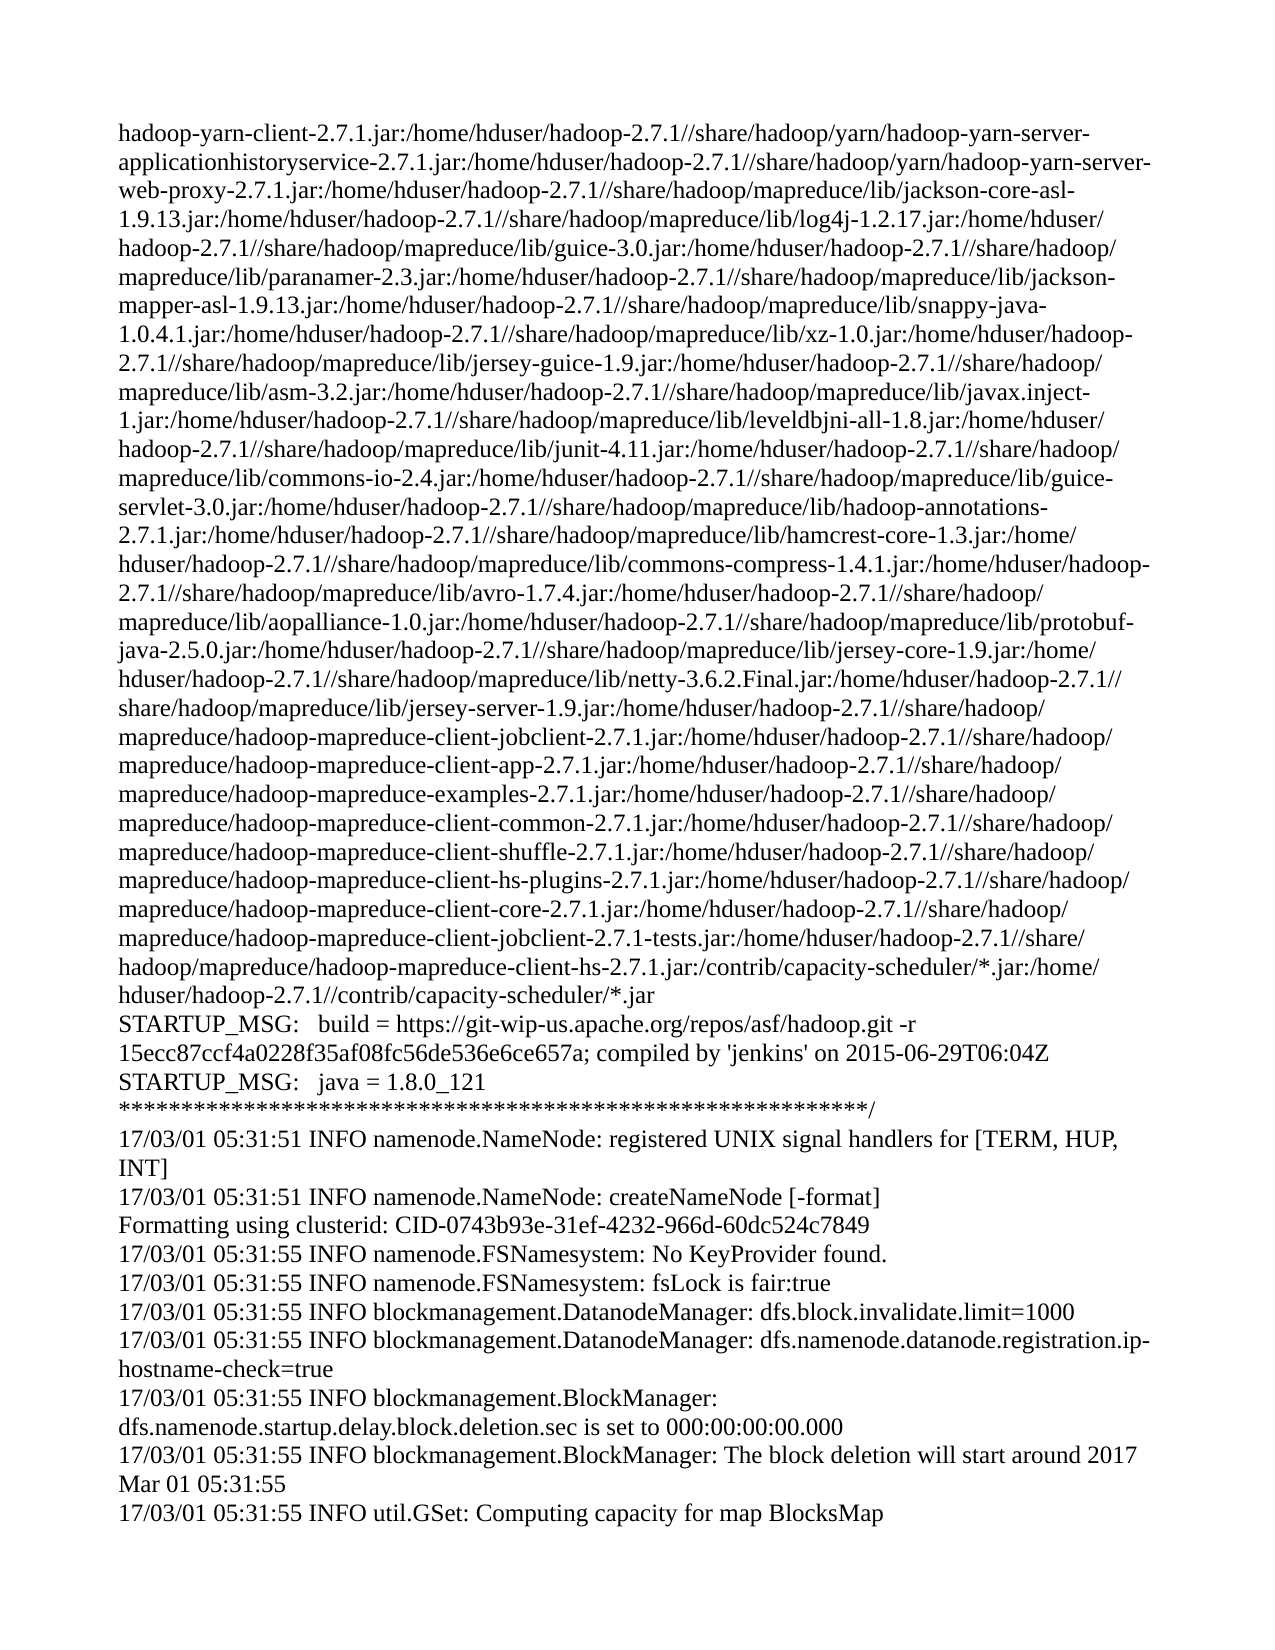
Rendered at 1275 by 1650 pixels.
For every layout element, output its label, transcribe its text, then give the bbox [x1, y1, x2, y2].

text 17/03/01 05:31:55 INFO namenode.FSNamesystem: fsLock is fair:true [118, 1268, 1157, 1297]
text 17/03/01 05:31:55 INFO blockmanagement.DatanodeManager: dfs.namenode.datanode.registration.ip-hostname-check=true [118, 1326, 1157, 1383]
text ************************************************************/ [118, 1096, 1157, 1124]
text 17/03/01 05:31:51 INFO namenode.NameNode: registered UNIX signal handlers for [TERM, HUP, INT] [118, 1124, 1157, 1182]
text 17/03/01 05:31:55 INFO blockmanagement.DatanodeManager: dfs.block.invalidate.limit=1000 [118, 1297, 1157, 1326]
text 17/03/01 05:31:51 INFO namenode.NameNode: createNameNode [-format] [118, 1182, 1157, 1211]
text 17/03/01 05:31:55 INFO blockmanagement.BlockManager: The block deletion will start around 2017 Mar 01 05:31:55 [118, 1441, 1157, 1498]
text 17/03/01 05:31:55 INFO blockmanagement.BlockManager: dfs.namenode.startup.delay.block.deletion.sec is set to 000:00:00:00.000 [118, 1383, 1157, 1441]
text 17/03/01 05:31:55 INFO namenode.FSNamesystem: No KeyProvider found. [118, 1239, 1157, 1268]
text Formatting using clusterid: CID-0743b93e-31ef-4232-966d-60dc524c7849 [118, 1211, 1157, 1239]
text 17/03/01 05:31:55 INFO util.GSet: Computing capacity for map BlocksMap [118, 1498, 1157, 1527]
text hadoop-yarn-client-2.7.1.jar:/home/hduser/hadoop-2.7.1//share/hadoop/yarn/hadoop-yarn-server-applicationhistoryservice-2.7.1.jar:/home/hduser/hadoop-2.7.1//share/hadoop/yarn/hadoop-yarn-server-web-proxy-2.7.1.jar:/home/hduser/hadoop-2.7.1//share/hadoop/mapreduce/lib/jackson-core-asl-1.9.13.jar:/home/hduser/hadoop-2.7.1//share/hadoop/mapreduce/lib/log4j-1.2.17.jar:/home/hduser/hadoop-2.7.1//share/hadoop/mapreduce/lib/guice-3.0.jar:/home/hduser/hadoop-2.7.1//share/hadoop/mapreduce/lib/paranamer-2.3.jar:/home/hduser/hadoop-2.7.1//share/hadoop/mapreduce/lib/jackson-mapper-asl-1.9.13.jar:/home/hduser/hadoop-2.7.1//share/hadoop/mapreduce/lib/snappy-java-1.0.4.1.jar:/home/hduser/hadoop-2.7.1//share/hadoop/mapreduce/lib/xz-1.0.jar:/home/hduser/hadoop-2.7.1//share/hadoop/mapreduce/lib/jersey-guice-1.9.jar:/home/hduser/hadoop-2.7.1//share/hadoop/mapreduce/lib/asm-3.2.jar:/home/hduser/hadoop-2.7.1//share/hadoop/mapreduce/lib/javax.inject-1.jar:/home/hduser/hadoop-2.7.1//share/hadoop/mapreduce/lib/leveldbjni-all-1.8.jar:/home/hduser/hadoop-2.7.1//share/hadoop/mapreduce/lib/junit-4.11.jar:/home/hduser/hadoop-2.7.1//share/hadoop/mapreduce/lib/commons-io-2.4.jar:/home/hduser/hadoop-2.7.1//share/hadoop/mapreduce/lib/guice-servlet-3.0.jar:/home/hduser/hadoop-2.7.1//share/hadoop/mapreduce/lib/hadoop-annotations-2.7.1.jar:/home/hduser/hadoop-2.7.1//share/hadoop/mapreduce/lib/hamcrest-core-1.3.jar:/home/hduser/hadoop-2.7.1//share/hadoop/mapreduce/lib/commons-compress-1.4.1.jar:/home/hduser/hadoop-2.7.1//share/hadoop/mapreduce/lib/avro-1.7.4.jar:/home/hduser/hadoop-2.7.1//share/hadoop/mapreduce/lib/aopalliance-1.0.jar:/home/hduser/hadoop-2.7.1//share/hadoop/mapreduce/lib/protobuf-java-2.5.0.jar:/home/hduser/hadoop-2.7.1//share/hadoop/mapreduce/lib/jersey-core-1.9.jar:/home/hduser/hadoop-2.7.1//share/hadoop/mapreduce/lib/netty-3.6.2.Final.jar:/home/hduser/hadoop-2.7.1//share/hadoop/mapreduce/lib/jersey-server-1.9.jar:/home/hduser/hadoop-2.7.1//share/hadoop/mapreduce/hadoop-mapreduce-client-jobclient-2.7.1.jar:/home/hduser/hadoop-2.7.1//share/hadoop/mapreduce/hadoop-mapreduce-client-app-2.7.1.jar:/home/hduser/hadoop-2.7.1//share/hadoop/mapreduce/hadoop-mapreduce-examples-2.7.1.jar:/home/hduser/hadoop-2.7.1//share/hadoop/mapreduce/hadoop-mapreduce-client-common-2.7.1.jar:/home/hduser/hadoop-2.7.1//share/hadoop/mapreduce/hadoop-mapreduce-client-shuffle-2.7.1.jar:/home/hduser/hadoop-2.7.1//share/hadoop/mapreduce/hadoop-mapreduce-client-hs-plugins-2.7.1.jar:/home/hduser/hadoop-2.7.1//share/hadoop/mapreduce/hadoop-mapreduce-client-core-2.7.1.jar:/home/hduser/hadoop-2.7.1//share/hadoop/mapreduce/hadoop-mapreduce-client-jobclient-2.7.1-tests.jar:/home/hduser/hadoop-2.7.1//share/hadoop/mapreduce/hadoop-mapreduce-client-hs-2.7.1.jar:/contrib/capacity-scheduler/*.jar:/home/hduser/hadoop-2.7.1//contrib/capacity-scheduler/*.jar [118, 118, 1157, 1009]
text STARTUP_MSG: build = https://git-wip-us.apache.org/repos/asf/hadoop.git -r 15ecc87ccf4a0228f35af08fc56de536e6ce657a; compiled by 'jenkins' on 2015-06-29T06:04Z [118, 1009, 1157, 1067]
text STARTUP_MSG: java = 1.8.0_121 [118, 1067, 1157, 1096]
